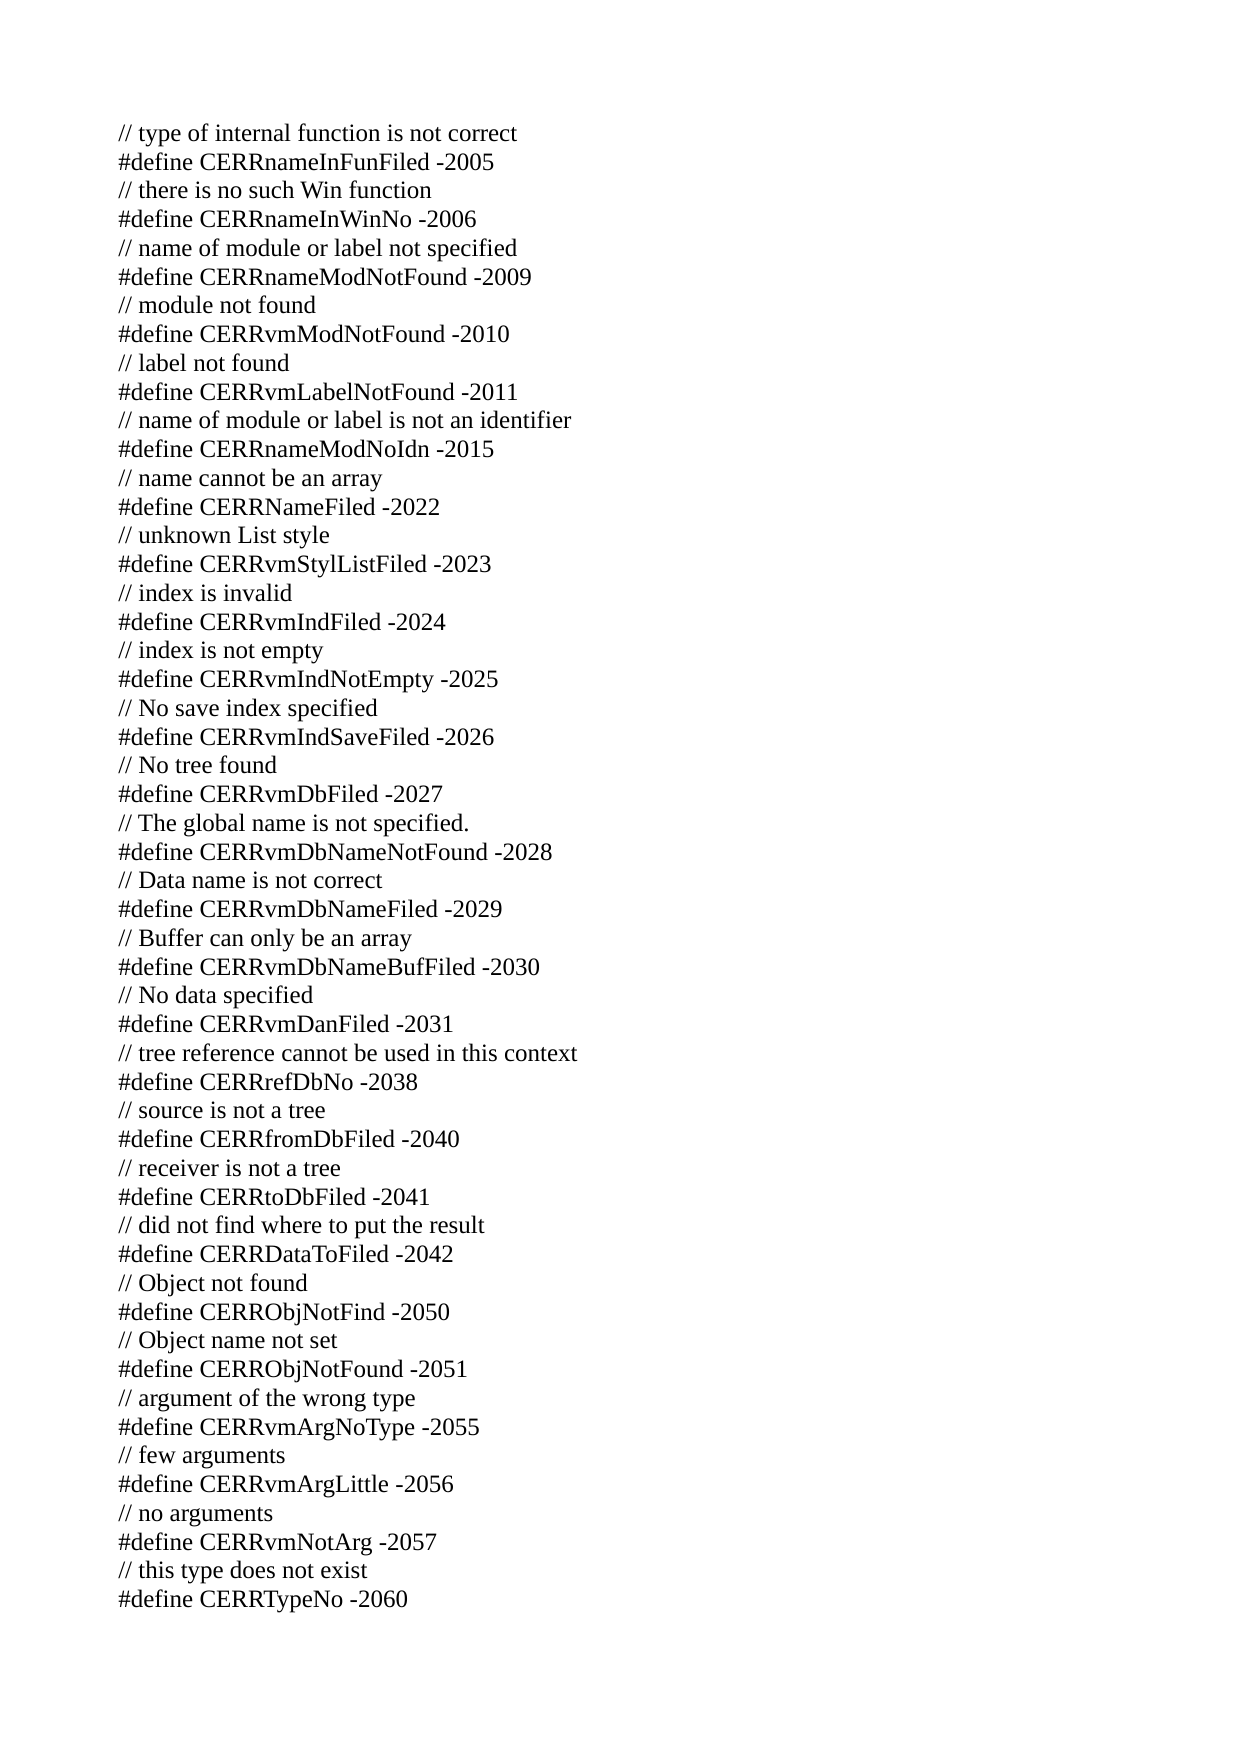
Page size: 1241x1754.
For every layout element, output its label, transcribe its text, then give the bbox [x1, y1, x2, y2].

text // The global name is not specified. [118, 808, 1122, 837]
text // label not found [118, 348, 1122, 377]
text #define CERRnameModNotFound -2009 [118, 262, 1122, 291]
text #define CERRDataToFiled -2042 [118, 1239, 1122, 1268]
text #define CERRTypeNo -2060 [118, 1584, 1122, 1613]
text // No data specified [118, 981, 1122, 1009]
text #define CERRnameInFunFiled -2005 [118, 147, 1122, 176]
text // few arguments [118, 1441, 1122, 1469]
text #define CERRnameInWinNo -2006 [118, 204, 1122, 233]
text #define CERRvmDbNameFiled -2029 [118, 894, 1122, 923]
text // argument of the wrong type [118, 1383, 1122, 1412]
text #define CERRtoDbFiled -2041 [118, 1182, 1122, 1211]
text // Object name not set [118, 1326, 1122, 1354]
text #define CERRvmArgNoType -2055 [118, 1412, 1122, 1441]
text #define CERRObjNotFound -2051 [118, 1354, 1122, 1383]
text // module not found [118, 291, 1122, 319]
text // index is invalid [118, 578, 1122, 607]
text #define CERRvmDanFiled -2031 [118, 1009, 1122, 1038]
text #define CERRvmStylListFiled -2023 [118, 549, 1122, 578]
text // type of internal function is not correct [118, 118, 1122, 147]
text // did not find where to put the result [118, 1211, 1122, 1239]
text // Data name is not correct [118, 866, 1122, 894]
text #define CERRObjNotFind -2050 [118, 1297, 1122, 1326]
text // index is not empty [118, 636, 1122, 664]
text // Object not found [118, 1268, 1122, 1297]
text // receiver is not a tree [118, 1153, 1122, 1182]
text #define CERRvmArgLittle -2056 [118, 1469, 1122, 1498]
text #define CERRvmIndFiled -2024 [118, 607, 1122, 636]
text // No save index specified [118, 693, 1122, 722]
text #define CERRfromDbFiled -2040 [118, 1124, 1122, 1153]
text // Buffer can only be an array [118, 923, 1122, 952]
text // unknown List style [118, 521, 1122, 549]
text #define CERRvmDbFiled -2027 [118, 779, 1122, 808]
text // source is not a tree [118, 1096, 1122, 1124]
text #define CERRvmDbNameNotFound -2028 [118, 837, 1122, 866]
text // name of module or label is not an identifier [118, 406, 1122, 434]
text // No tree found [118, 751, 1122, 779]
text // tree reference cannot be used in this context [118, 1038, 1122, 1067]
text // name of module or label not specified [118, 233, 1122, 262]
text #define CERRvmModNotFound -2010 [118, 319, 1122, 348]
text #define CERRvmIndSaveFiled -2026 [118, 722, 1122, 751]
text #define CERRNameFiled -2022 [118, 492, 1122, 521]
text #define CERRnameModNoIdn -2015 [118, 434, 1122, 463]
text // this type does not exist [118, 1556, 1122, 1584]
text #define CERRvmLabelNotFound -2011 [118, 377, 1122, 406]
text // name cannot be an array [118, 463, 1122, 492]
text #define CERRvmDbNameBufFiled -2030 [118, 952, 1122, 981]
text #define CERRvmIndNotEmpty -2025 [118, 664, 1122, 693]
text // there is no such Win function [118, 176, 1122, 204]
text // no arguments [118, 1498, 1122, 1527]
text #define CERRrefDbNo -2038 [118, 1067, 1122, 1096]
text #define CERRvmNotArg -2057 [118, 1527, 1122, 1556]
